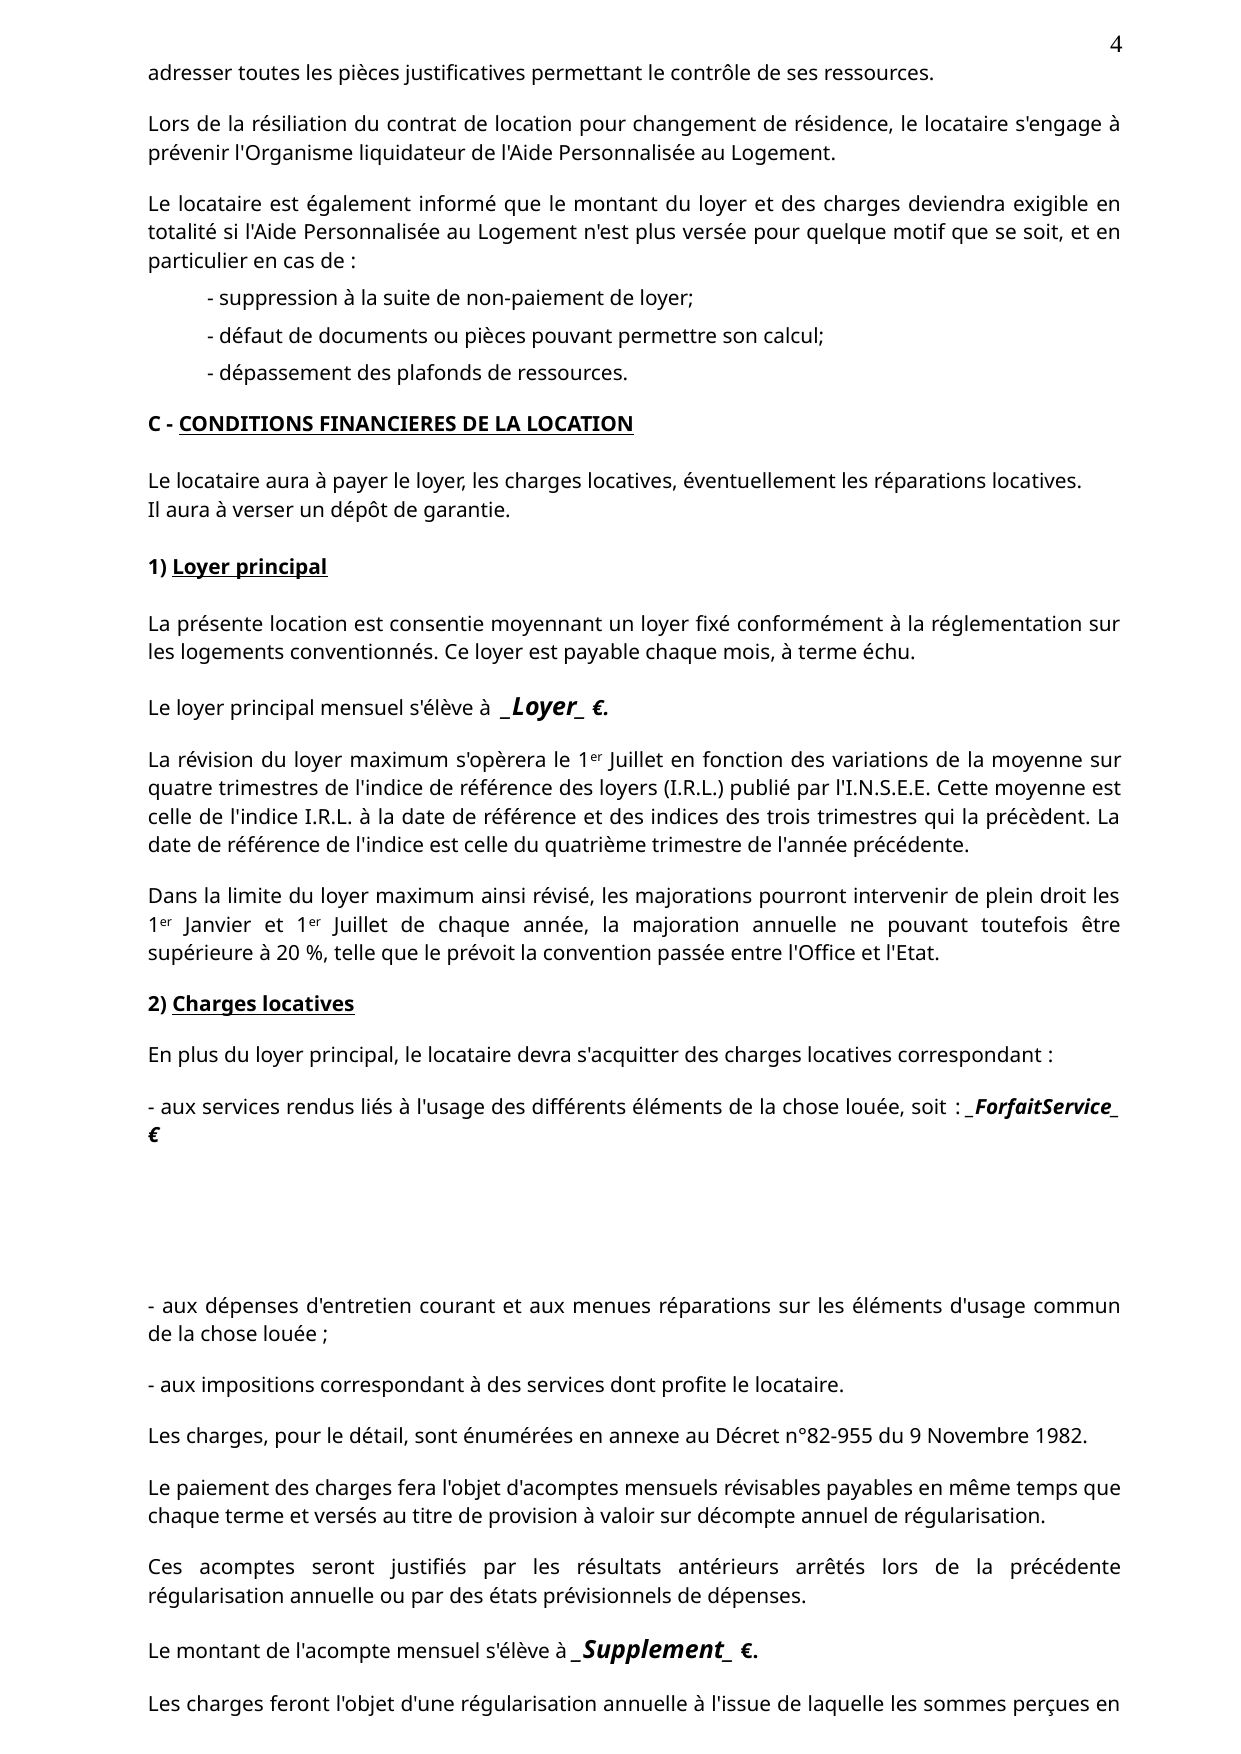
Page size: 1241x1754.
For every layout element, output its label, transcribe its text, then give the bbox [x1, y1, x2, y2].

text 1) Loyer principal [148, 552, 1122, 580]
text Le loyer principal mensuel s'élève à _Loyer_ €. [148, 688, 1122, 722]
text Lors de la résiliation du contrat de location pour changement de résidence, le locataire s'engage à prévenir l'Organisme liquidateur de l'Aide Personnalisée au Logement. [148, 109, 1122, 166]
text 2) Charges locatives [148, 989, 1122, 1018]
text En plus du loyer principal, le locataire devra s'acquitter des charges locatives correspondant : [148, 1041, 1122, 1069]
text La présente location est consentie moyennant un loyer fixé conformément à la réglementation sur les logements conventionnés. Ce loyer est payable chaque mois, à terme échu. [148, 609, 1122, 666]
text La révision du loyer maximum s'opèrera le 1er Juillet en fonction des variations de la moyenne sur quatre trimestres de l'indice de référence des loyers (I.R.L.) publié par l'I.N.S.E.E. Cette moyenne est celle de l'indice I.R.L. à la date de référence et des indices des trois trimestres qui la précèdent. La date de référence de l'indice est celle du quatrième trimestre de l'année précédente. [148, 745, 1122, 859]
text Dans la limite du loyer maximum ainsi révisé, les majorations pourront intervenir de plein droit les 1er Janvier et 1er Juillet de chaque année, la majoration annuelle ne pouvant toutefois être supérieure à 20 %, telle que le prévoit la convention passée entre l'Office et l'Etat. [148, 881, 1122, 967]
text C - CONDITIONS FINANCIERES DE LA LOCATION [148, 409, 1122, 438]
text - aux impositions correspondant à des services dont profite le locataire. [148, 1370, 1122, 1399]
text - aux dépenses d'entretien courant et aux menues réparations sur les éléments d'usage commun de la chose louée ; [148, 1291, 1122, 1348]
text Le paiement des charges fera l'objet d'acomptes mensuels révisables payables en même temps que chaque terme et versés au titre de provision à valoir sur décompte annuel de régularisation. [148, 1473, 1122, 1529]
text Les charges feront l'objet d'une régularisation annuelle à l'issue de laquelle les sommes perçues en [148, 1689, 1122, 1717]
text Ces acomptes seront justifiés par les résultats antérieurs arrêtés lors de la précédente régularisation annuelle ou par des états prévisionnels de dépenses. [148, 1552, 1122, 1609]
text Le montant de l'acompte mensuel s'élève à _Supplement_ €. [148, 1632, 1122, 1666]
text - aux services rendus liés à l'usage des différents éléments de la chose louée, soit : _ForfaitService_ € [148, 1092, 1122, 1149]
text - suppression à la suite de non-paiement de loyer; [207, 274, 1122, 312]
text adresser toutes les pièces justificatives permettant le contrôle de ses ressources. [148, 58, 1122, 87]
text Les charges, pour le détail, sont énumérées en annexe au Décret n°82-955 du 9 Novembre 1982. [148, 1422, 1122, 1450]
text - défaut de documents ou pièces pouvant permettre son calcul; [207, 312, 1122, 349]
text Il aura à verser un dépôt de garantie. [148, 495, 1122, 523]
text - dépassement des plafonds de ressources. [207, 349, 1122, 387]
text Le locataire aura à payer le loyer, les charges locatives, éventuellement les réparations locatives. [148, 466, 1122, 495]
text Le locataire est également informé que le montant du loyer et des charges deviendra exigible en totalité si l'Aide Personnalisée au Logement n'est plus versée pour quelque motif que se soit, et en particulier en cas de : [148, 189, 1122, 274]
